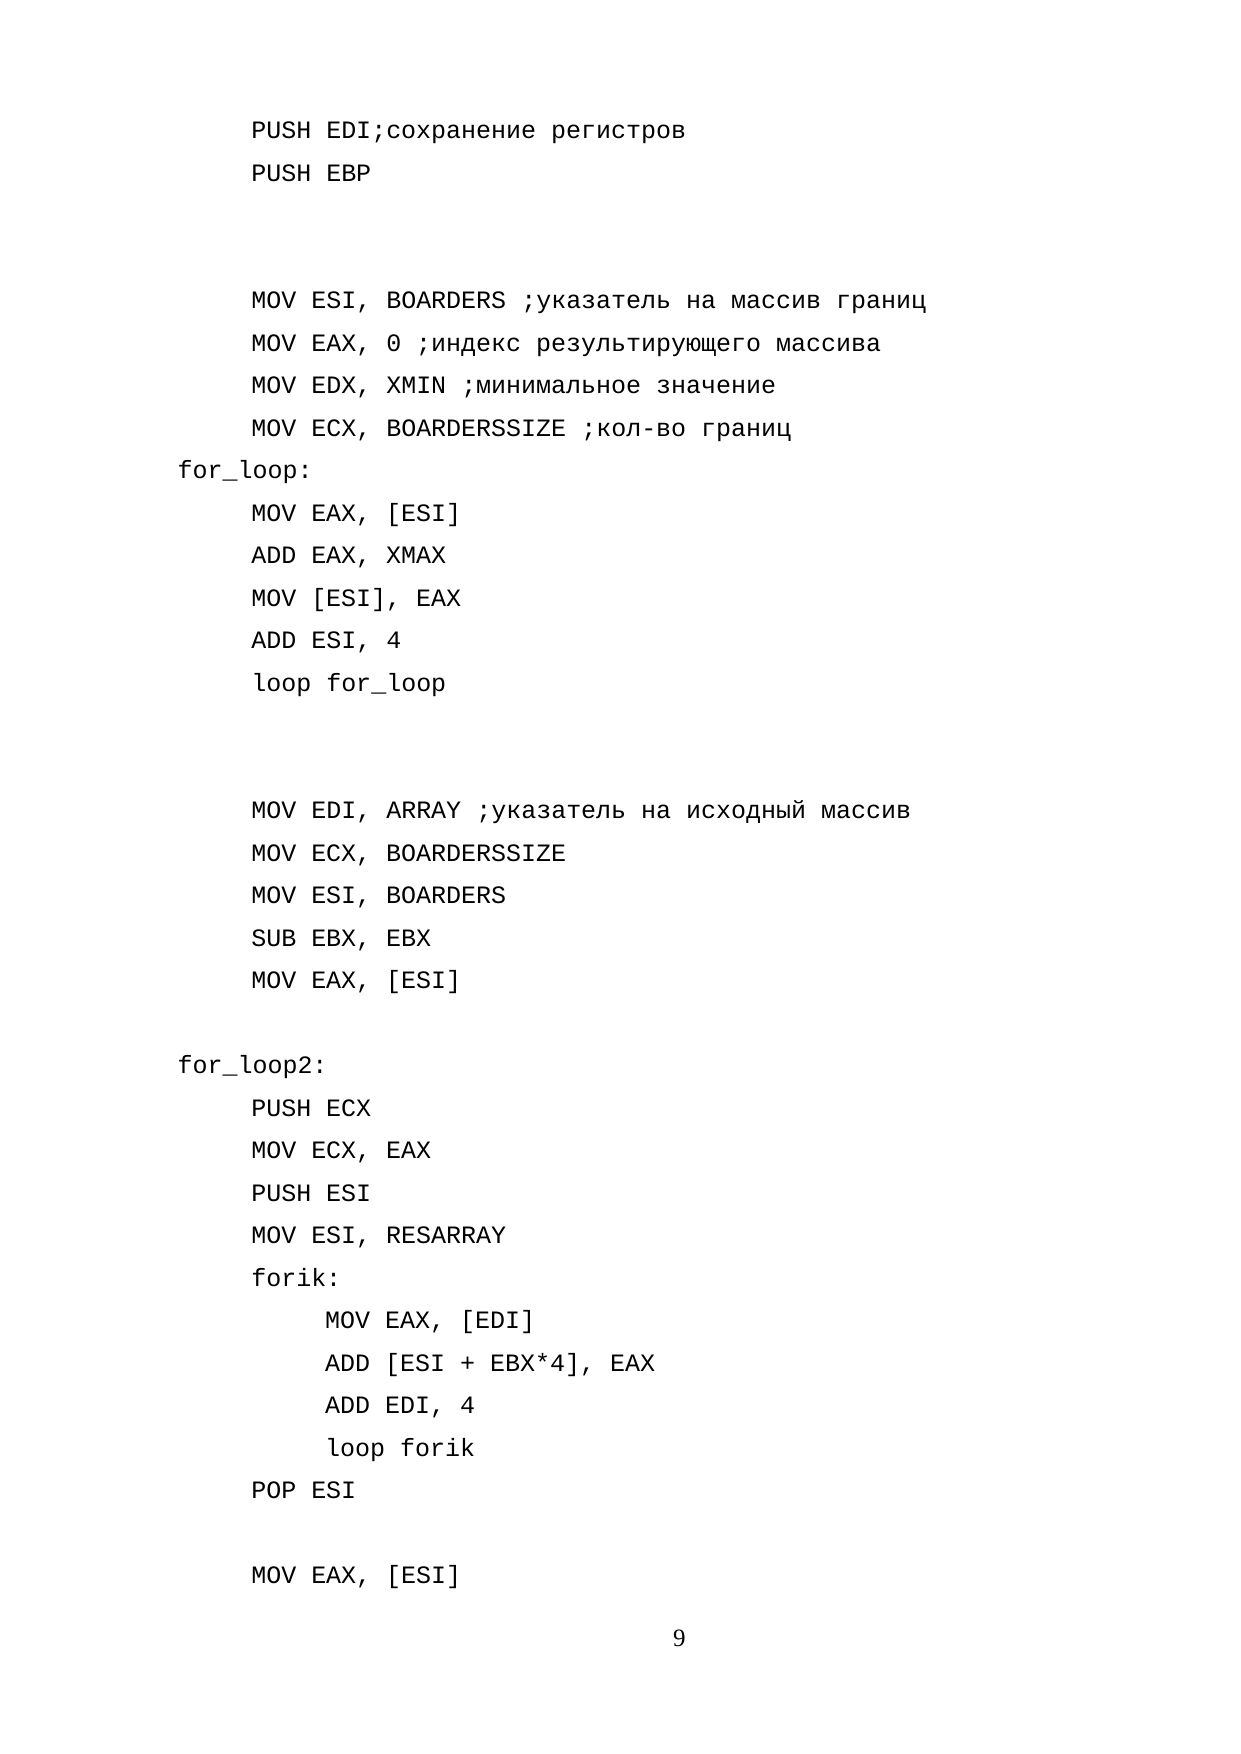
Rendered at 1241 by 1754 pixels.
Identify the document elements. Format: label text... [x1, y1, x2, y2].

text POP ESI [177, 1478, 1181, 1506]
text ADD EAX, XMAX [177, 543, 1181, 571]
text MOV EAX, [ESI] [177, 1563, 1181, 1591]
text SUB EBX, EBX [177, 926, 1181, 954]
text PUSH ECX [177, 1096, 1181, 1124]
text MOV EDX, XMIN ;минимальное значение [177, 373, 1181, 401]
text forik: [177, 1266, 1181, 1294]
text for_loop2: [177, 1053, 1181, 1081]
text MOV EAX, [EDI] [177, 1308, 1181, 1336]
text MOV ESI, RESARRAY [177, 1223, 1181, 1251]
text PUSH ESI [177, 1181, 1181, 1209]
text MOV EDI, ARRAY ;указатель на исходный массив [177, 798, 1181, 826]
text for_loop: [177, 458, 1181, 486]
text MOV EAX, [ESI] [177, 501, 1181, 529]
text ADD EDI, 4 [177, 1393, 1181, 1421]
text PUSH EBP [177, 161, 1181, 189]
text loop for_loop [177, 671, 1181, 699]
text MOV EAX, 0 ;индекс результирующего массива [177, 331, 1181, 359]
text loop forik [177, 1436, 1181, 1464]
text MOV ECX, BOARDERSSIZE ;кол-во границ [177, 416, 1181, 444]
text MOV [ESI], EAX [177, 586, 1181, 614]
text PUSH EDI;сохранение регистров [177, 118, 1181, 146]
text MOV ECX, EAX [177, 1138, 1181, 1166]
text ADD [ESI + EBX*4], EAX [177, 1351, 1181, 1379]
text MOV ECX, BOARDERSSIZE [177, 841, 1181, 869]
text MOV ESI, BOARDERS ;указатель на массив границ [177, 288, 1181, 316]
text MOV EAX, [ESI] [177, 968, 1181, 996]
text ADD ESI, 4 [177, 628, 1181, 656]
text MOV ESI, BOARDERS [177, 883, 1181, 911]
